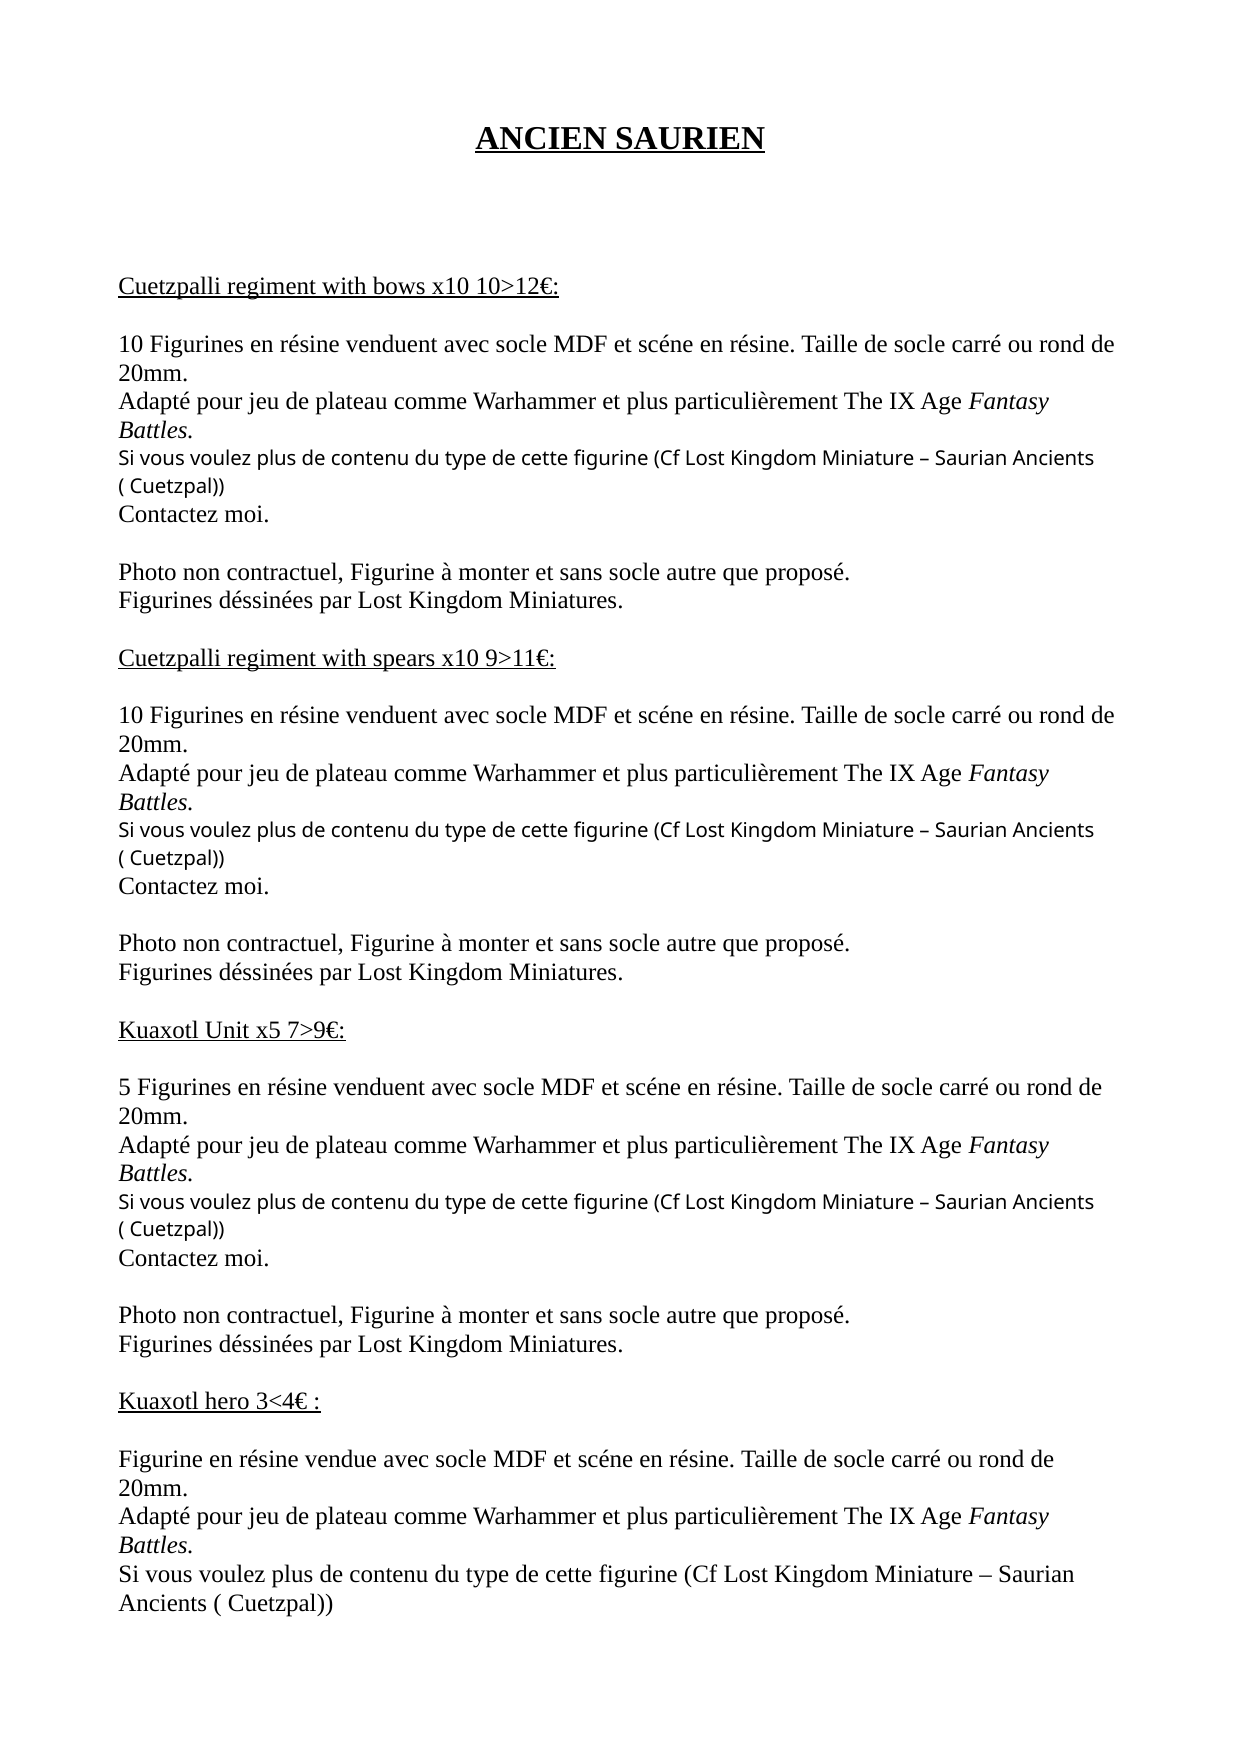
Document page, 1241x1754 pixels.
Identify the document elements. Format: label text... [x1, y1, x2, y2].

text Photo non contractuel, Figurine à monter et sans socle autre que proposé. [118, 557, 1122, 586]
text ANCIEN SAURIEN [118, 118, 1122, 156]
text Figurine en résine vendue avec socle MDF et scéne en résine. Taille de socle carré ou rond de 20mm. Adapté pour jeu de plateau comme Warhammer et plus particulièrement The IX Age Fantasy Battles. Si vous voulez plus de contenu du type de cette figurine (Cf Lost Kingdom Miniature – Saurian Ancients ( Cuetzpal)) [118, 1444, 1122, 1616]
text Photo non contractuel, Figurine à monter et sans socle autre que proposé. [118, 928, 1122, 957]
text Figurines déssinées par Lost Kingdom Miniatures. [118, 586, 1122, 614]
text 10 Figurines en résine venduent avec socle MDF et scéne en résine. Taille de socle carré ou rond de 20mm. Adapté pour jeu de plateau comme Warhammer et plus particulièrement The IX Age Fantasy Battles. Si vous voulez plus de contenu du type de cette figurine (Cf Lost Kingdom Miniature – Saurian Ancients ( Cuetzpal)) [118, 329, 1122, 499]
text Contactez moi. [118, 1243, 1122, 1271]
text Kuaxotl Unit x5 7>9€: [118, 1015, 1122, 1043]
text 5 Figurines en résine venduent avec socle MDF et scéne en résine. Taille de socle carré ou rond de 20mm. Adapté pour jeu de plateau comme Warhammer et plus particulièrement The IX Age Fantasy Battles. Si vous voulez plus de contenu du type de cette figurine (Cf Lost Kingdom Miniature – Saurian Ancients ( Cuetzpal)) [118, 1072, 1122, 1243]
text Cuetzpalli regiment with spears x10 9>11€: [118, 643, 1122, 672]
text 10 Figurines en résine venduent avec socle MDF et scéne en résine. Taille de socle carré ou rond de 20mm. Adapté pour jeu de plateau comme Warhammer et plus particulièrement The IX Age Fantasy Battles. Si vous voulez plus de contenu du type de cette figurine (Cf Lost Kingdom Miniature – Saurian Ancients ( Cuetzpal)) [118, 701, 1122, 871]
text Cuetzpalli regiment with bows x10 10>12€: [118, 271, 1122, 300]
text Figurines déssinées par Lost Kingdom Miniatures. [118, 1329, 1122, 1358]
text Figurines déssinées par Lost Kingdom Miniatures. [118, 957, 1122, 986]
text Contactez moi. [118, 871, 1122, 900]
text Kuaxotl hero 3<4€ : [118, 1386, 1122, 1444]
text Photo non contractuel, Figurine à monter et sans socle autre que proposé. [118, 1300, 1122, 1329]
text Contactez moi. [118, 499, 1122, 528]
